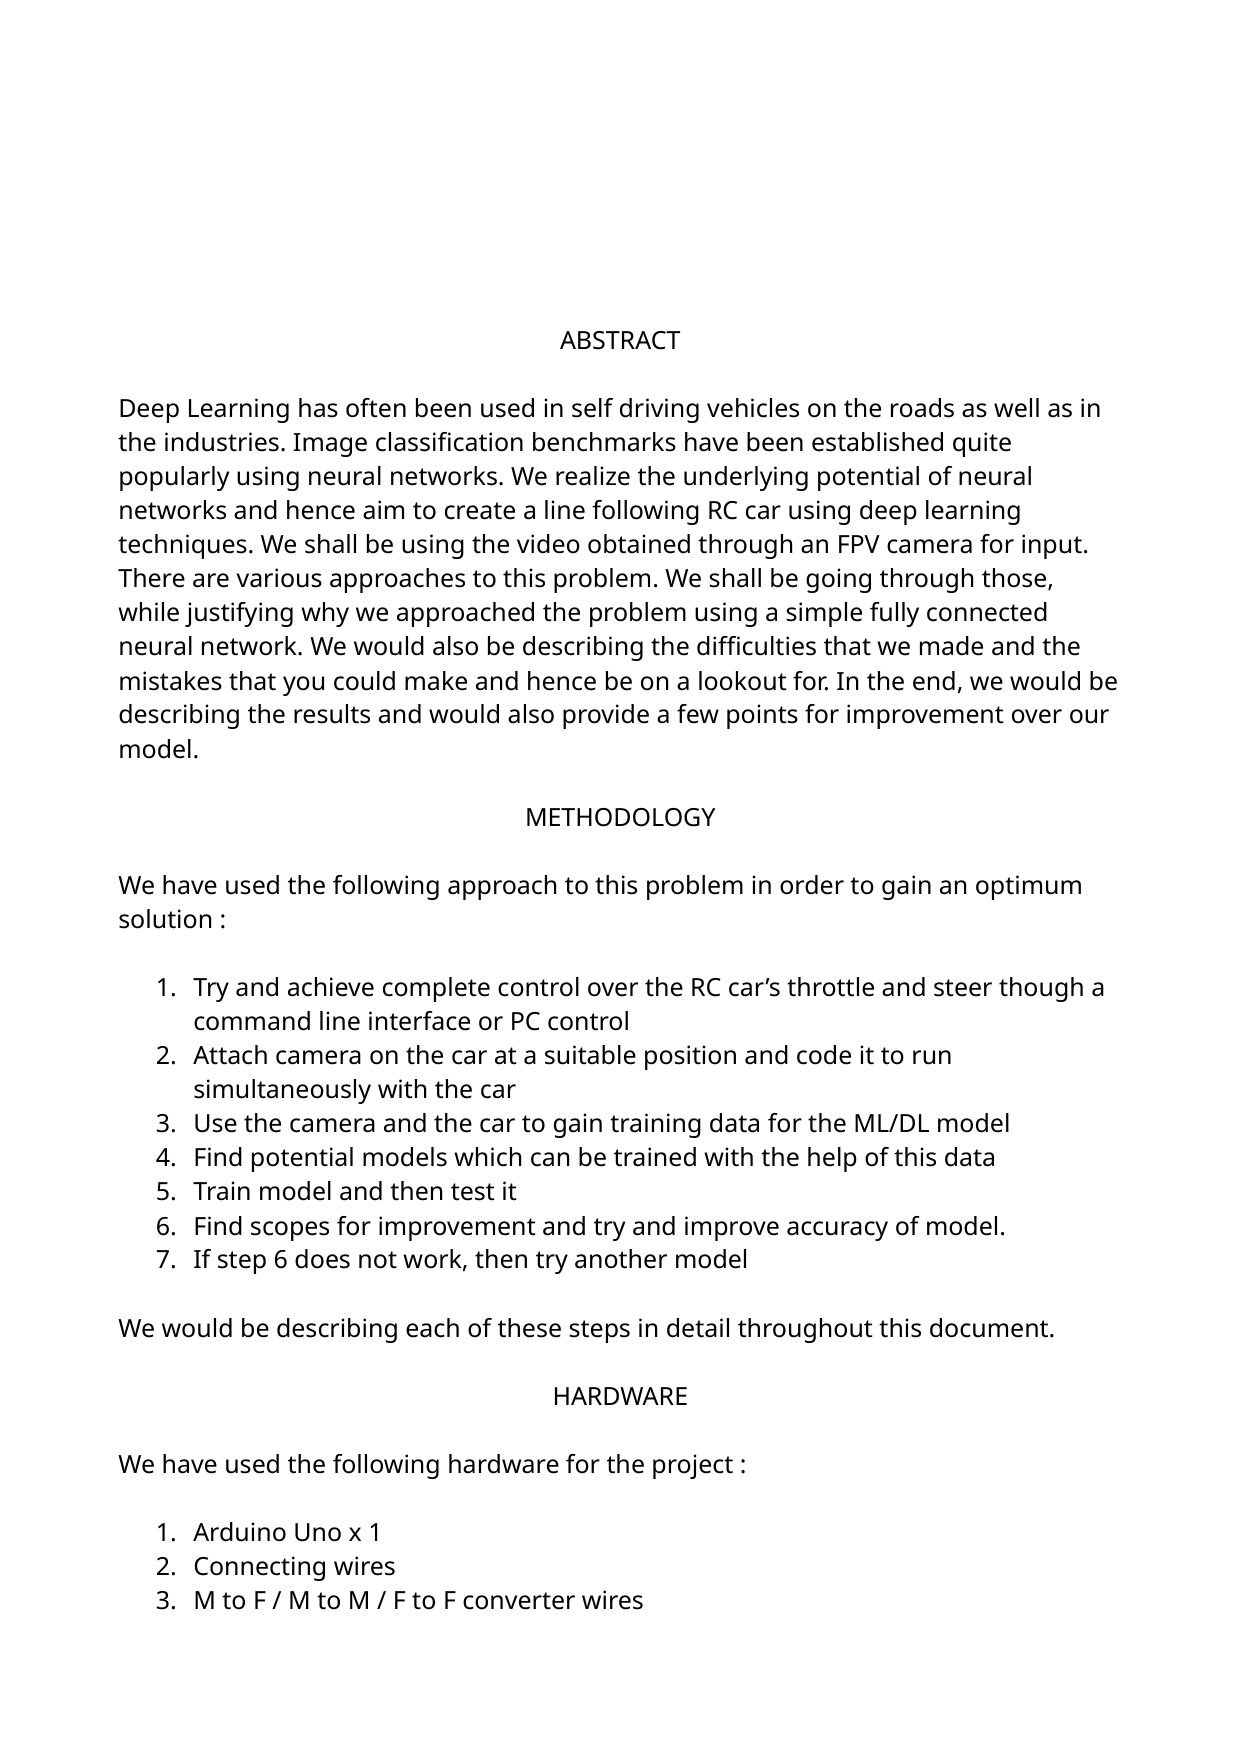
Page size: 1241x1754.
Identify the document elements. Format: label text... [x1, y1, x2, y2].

list Find scopes for improvement and try and improve accuracy of model. [156, 1208, 1122, 1242]
text METHODOLOGY [118, 799, 1122, 833]
list Use the camera and the car to gain training data for the ML/DL model [156, 1106, 1122, 1140]
text HARDWARE [118, 1378, 1122, 1412]
list M to F / M to M / F to F converter wires [156, 1583, 1122, 1617]
list Train model and then test it [156, 1174, 1122, 1208]
list Arduino Uno x 1 [156, 1515, 1122, 1549]
list Try and achieve complete control over the RC car’s throttle and steer though a command line interface or PC control [156, 970, 1122, 1038]
list If step 6 does not work, then try another model [156, 1242, 1122, 1276]
text Deep Learning has often been used in self driving vehicles on the roads as well as in the industries. Image classification benchmarks have been established quite popularly using neural networks. We realize the underlying potential of neural networks and hence aim to create a line following RC car using deep learning techniques. We shall be using the video obtained through an FPV camera for input. There are various approaches to this problem. We shall be going through those, while justifying why we approached the problem using a simple fully connected neural network. We would also be describing the difficulties that we made and the mistakes that you could make and hence be on a lookout for. In the end, we would be describing the results and would also provide a few points for improvement over our model. [118, 391, 1122, 765]
text We have used the following approach to this problem in order to gain an optimum solution : [118, 867, 1122, 936]
list Attach camera on the car at a suitable position and code it to run simultaneously with the car [156, 1038, 1122, 1106]
list Connecting wires [156, 1549, 1122, 1583]
text We would be describing each of these steps in detail throughout this document. [118, 1310, 1122, 1344]
text ABSTRACT [118, 322, 1122, 357]
text We have used the following hardware for the project : [118, 1447, 1122, 1481]
list Find potential models which can be trained with the help of this data [156, 1140, 1122, 1174]
